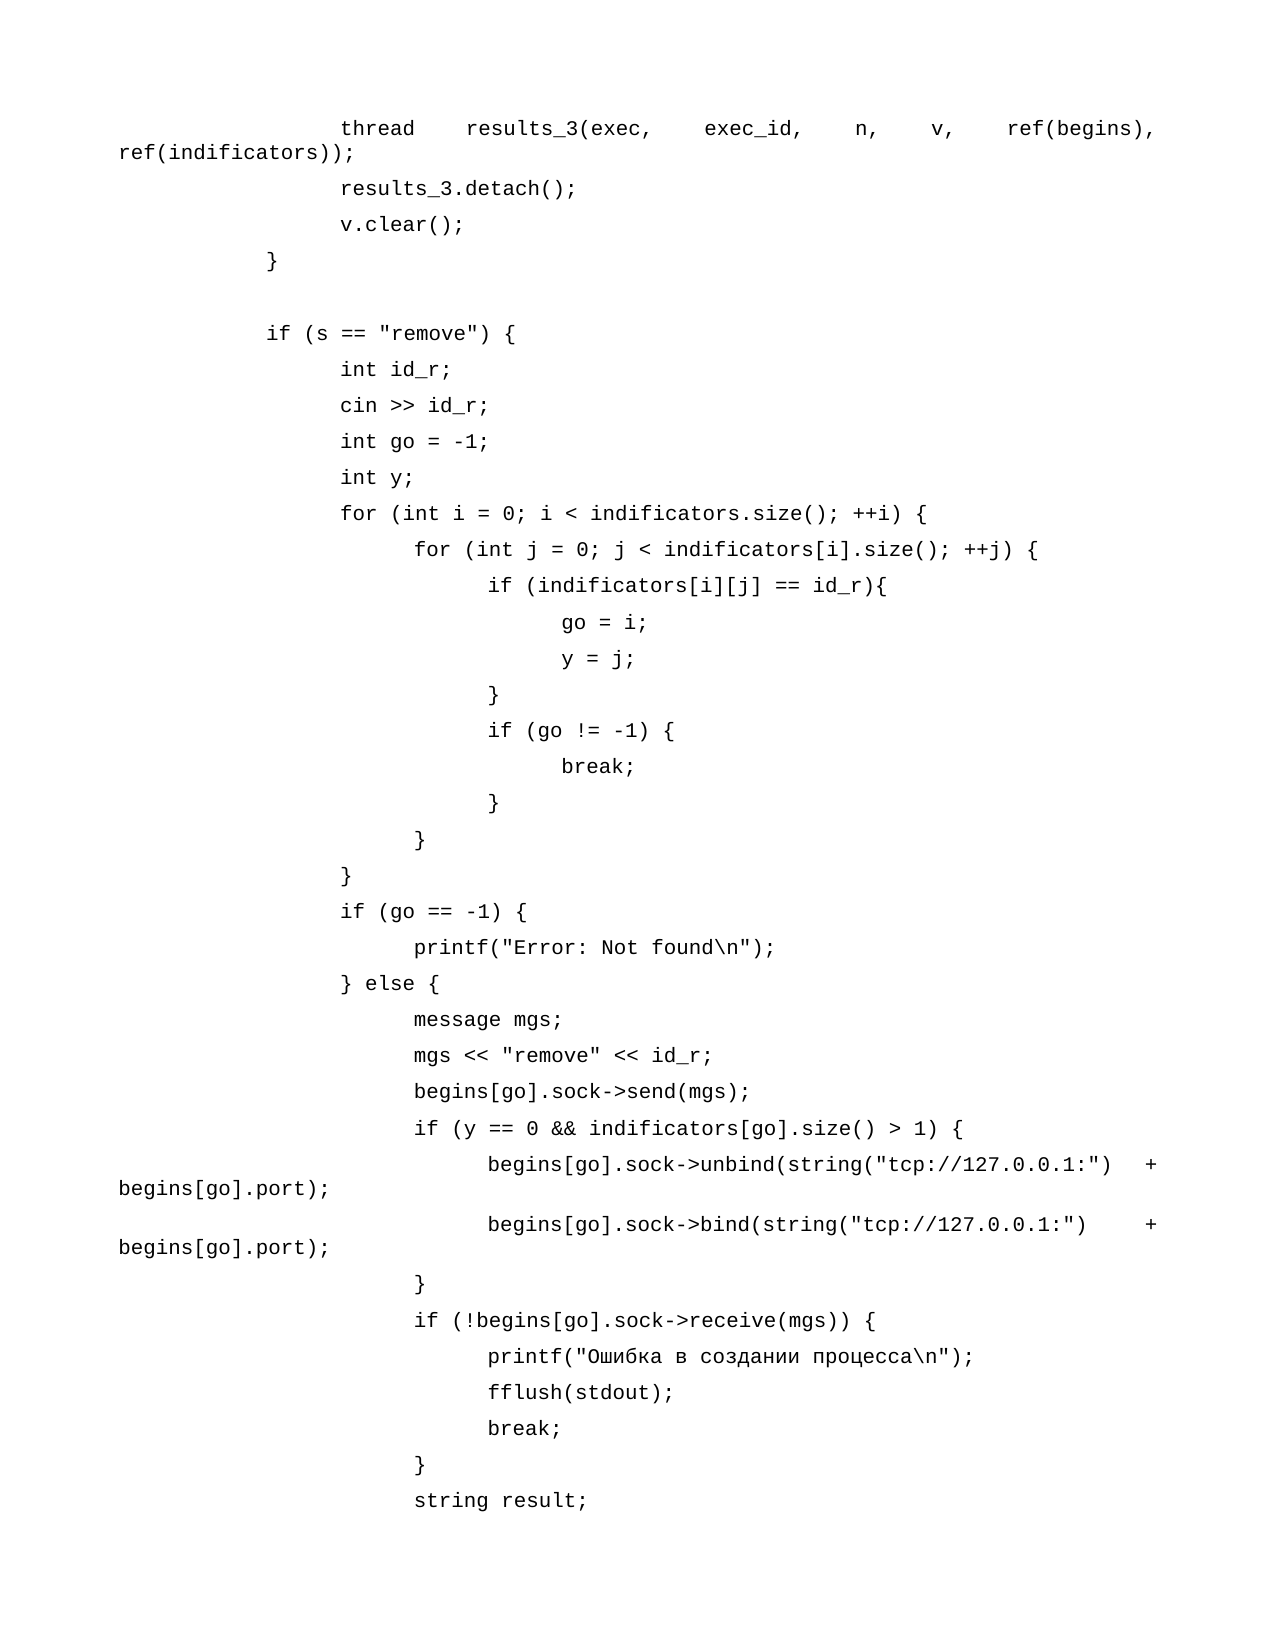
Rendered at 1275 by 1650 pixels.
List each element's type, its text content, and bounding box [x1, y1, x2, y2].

text if (s == "remove") { [118, 322, 1157, 346]
text } [118, 1273, 1157, 1297]
text } [118, 865, 1157, 888]
text fflush(stdout); [118, 1382, 1157, 1406]
text } [118, 684, 1157, 708]
text printf("Error: Not found\n"); [118, 937, 1157, 961]
text } [118, 250, 1157, 274]
text go = i; [118, 612, 1157, 635]
text break; [118, 1418, 1157, 1442]
text thread results_3(exec, exec_id, n, v, ref(begins), ref(indificators)); [118, 118, 1157, 165]
text begins[go].sock->send(mgs); [118, 1082, 1157, 1105]
text message mgs; [118, 1009, 1157, 1033]
text int id_r; [118, 359, 1157, 382]
text } else { [118, 973, 1157, 997]
text if (go == -1) { [118, 901, 1157, 924]
text results_3.detach(); [118, 178, 1157, 202]
text break; [118, 756, 1157, 780]
text } [118, 1454, 1157, 1478]
text if (y == 0 && indificators[go].size() > 1) { [118, 1118, 1157, 1141]
text printf("Ошибка в создании процесса\n"); [118, 1346, 1157, 1369]
text if (!begins[go].sock->receive(mgs)) { [118, 1309, 1157, 1333]
text } [118, 792, 1157, 816]
text cin >> id_r; [118, 395, 1157, 418]
text for (int j = 0; j < indificators[i].size(); ++j) { [118, 539, 1157, 563]
text if (go != -1) { [118, 720, 1157, 744]
text if (indificators[i][j] == id_r){ [118, 576, 1157, 599]
text begins[go].sock->unbind(string("tcp://127.0.0.1:") + begins[go].port); [118, 1154, 1157, 1201]
text y = j; [118, 648, 1157, 671]
text int y; [118, 467, 1157, 491]
text int go = -1; [118, 431, 1157, 454]
text string result; [118, 1490, 1157, 1514]
text begins[go].sock->bind(string("tcp://127.0.0.1:") + begins[go].port); [118, 1214, 1157, 1261]
text } [118, 828, 1157, 852]
text for (int i = 0; i < indificators.size(); ++i) { [118, 503, 1157, 527]
text mgs << "remove" << id_r; [118, 1045, 1157, 1069]
text v.clear(); [118, 214, 1157, 238]
